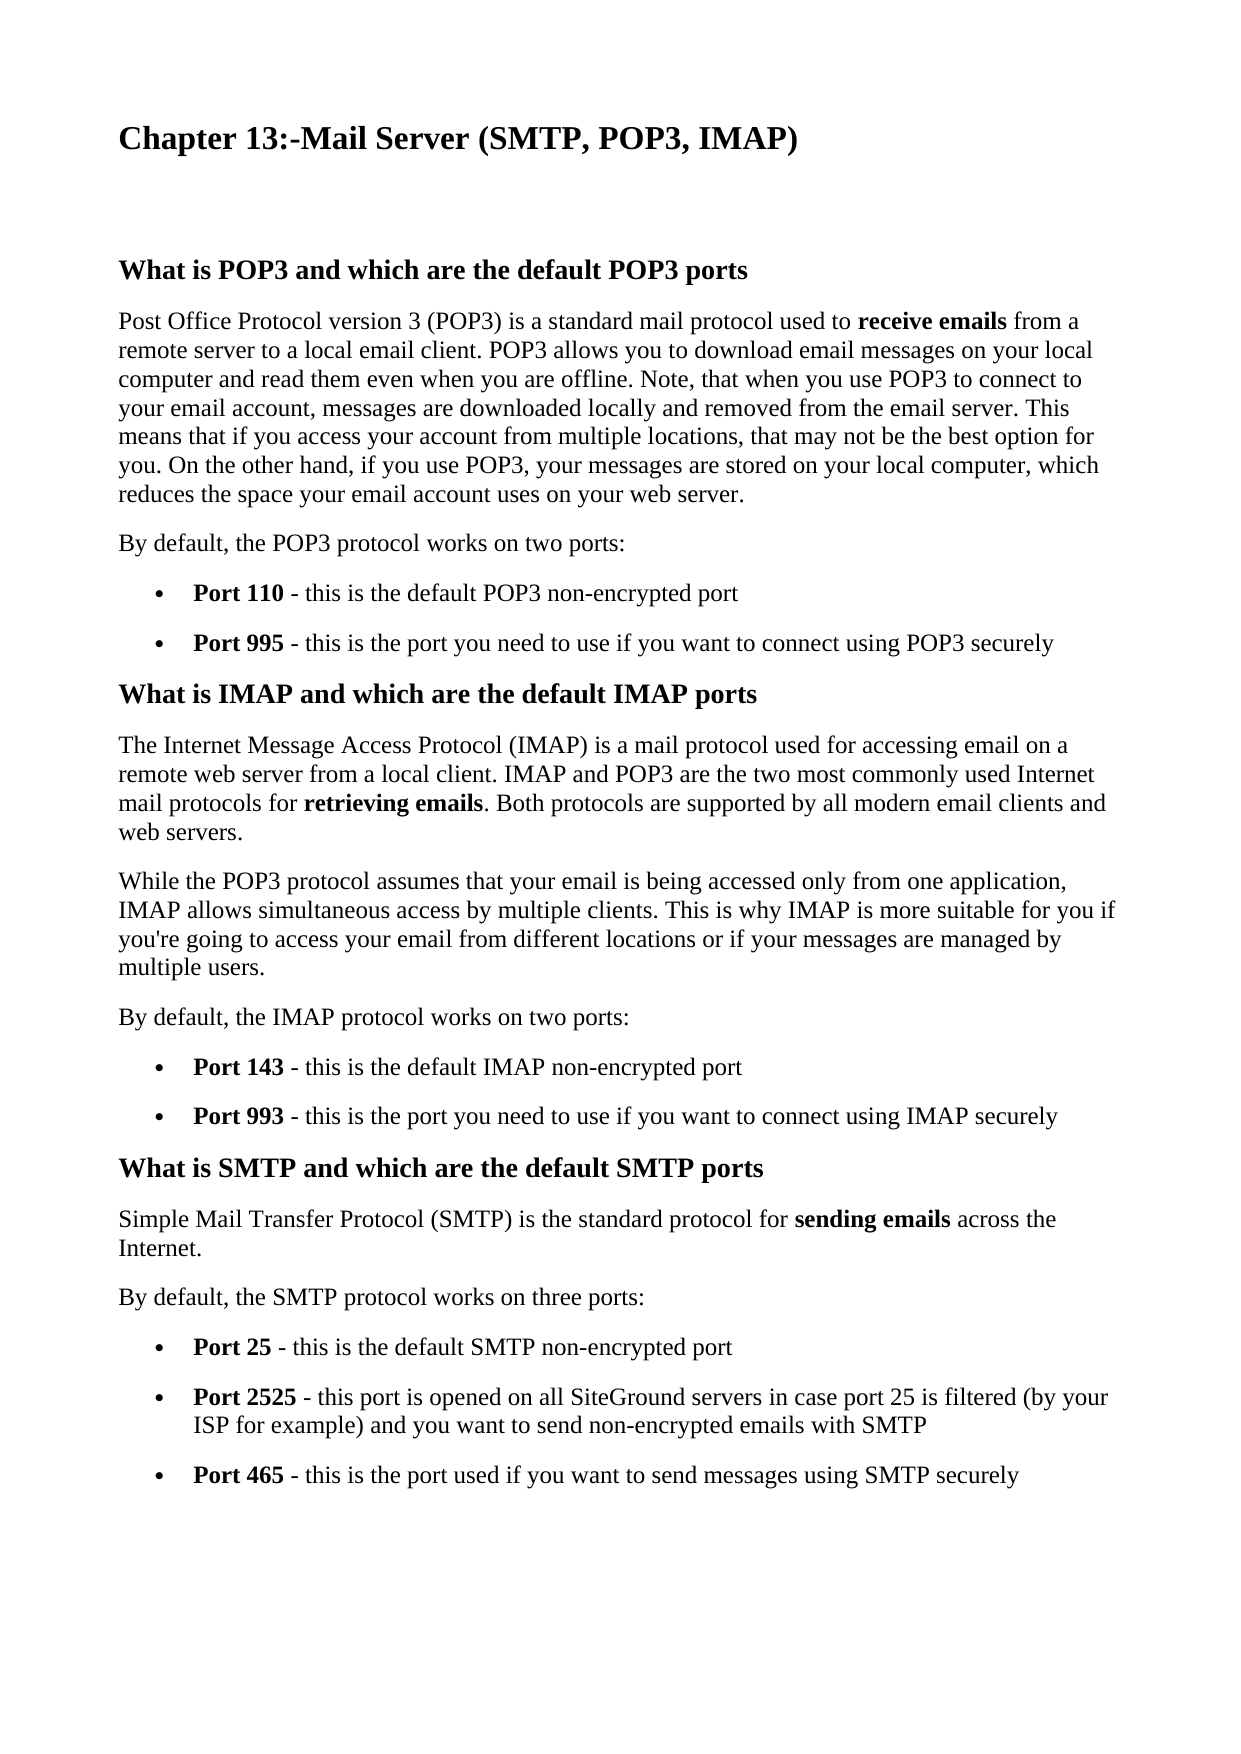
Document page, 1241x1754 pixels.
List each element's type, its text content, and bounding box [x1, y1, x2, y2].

text What is SMTP and which are the default SMTP ports [118, 1151, 1122, 1183]
list Port 995 - this is the port you need to use if you want to connect using POP3 securely [156, 628, 1122, 656]
list Port 993 - this is the port you need to use if you want to connect using IMAP securely [156, 1101, 1122, 1130]
text By default, the POP3 protocol works on two ports: [118, 528, 1122, 557]
text What is IMAP and which are the default IMAP ports [118, 677, 1122, 709]
text The Internet Message Access Protocol (IMAP) is a mail protocol used for accessing email on a remote web server from a local client. IMAP and POP3 are the two most commonly used Internet mail protocols for retrieving emails. Both protocols are supported by all modern email clients and web servers. [118, 730, 1122, 845]
text What is POP3 and which are the default POP3 ports [118, 253, 1122, 286]
text By default, the SMTP protocol works on three ports: [118, 1282, 1122, 1311]
list Port 465 - this is the port used if you want to send messages using SMTP securely [156, 1460, 1122, 1489]
text Post Office Protocol version 3 (POP3) is a standard mail protocol used to receive emails from a remote server to a local email client. POP3 allows you to download email messages on your local computer and read them even when you are offline. Note, that when you use POP3 to connect to your email account, messages are downloaded locally and removed from the email server. This means that if you access your account from multiple locations, that may not be the best option for you. On the other hand, if you use POP3, your messages are stored on your local computer, which reduces the space your email account uses on your web server. [118, 306, 1122, 508]
text Chapter 13:-Mail Server (SMTP, POP3, IMAP) [118, 118, 1122, 156]
text While the POP3 protocol assumes that your email is being accessed only from one application, IMAP allows simultaneous access by multiple clients. This is why IMAP is more suitable for you if you're going to access your email from different locations or if your messages are managed by multiple users. [118, 866, 1122, 981]
text Simple Mail Transfer Protocol (SMTP) is the standard protocol for sending emails across the Internet. [118, 1204, 1122, 1262]
list Port 2525 - this port is opened on all SiteGround servers in case port 25 is filtered (by your ISP for example) and you want to send non-encrypted emails with SMTP [156, 1382, 1122, 1439]
list Port 110 - this is the default POP3 non-encrypted port [156, 578, 1122, 607]
list Port 143 - this is the default IMAP non-encrypted port [156, 1052, 1122, 1080]
text By default, the IMAP protocol works on two ports: [118, 1002, 1122, 1031]
list Port 25 - this is the default SMTP non-encrypted port [156, 1332, 1122, 1361]
